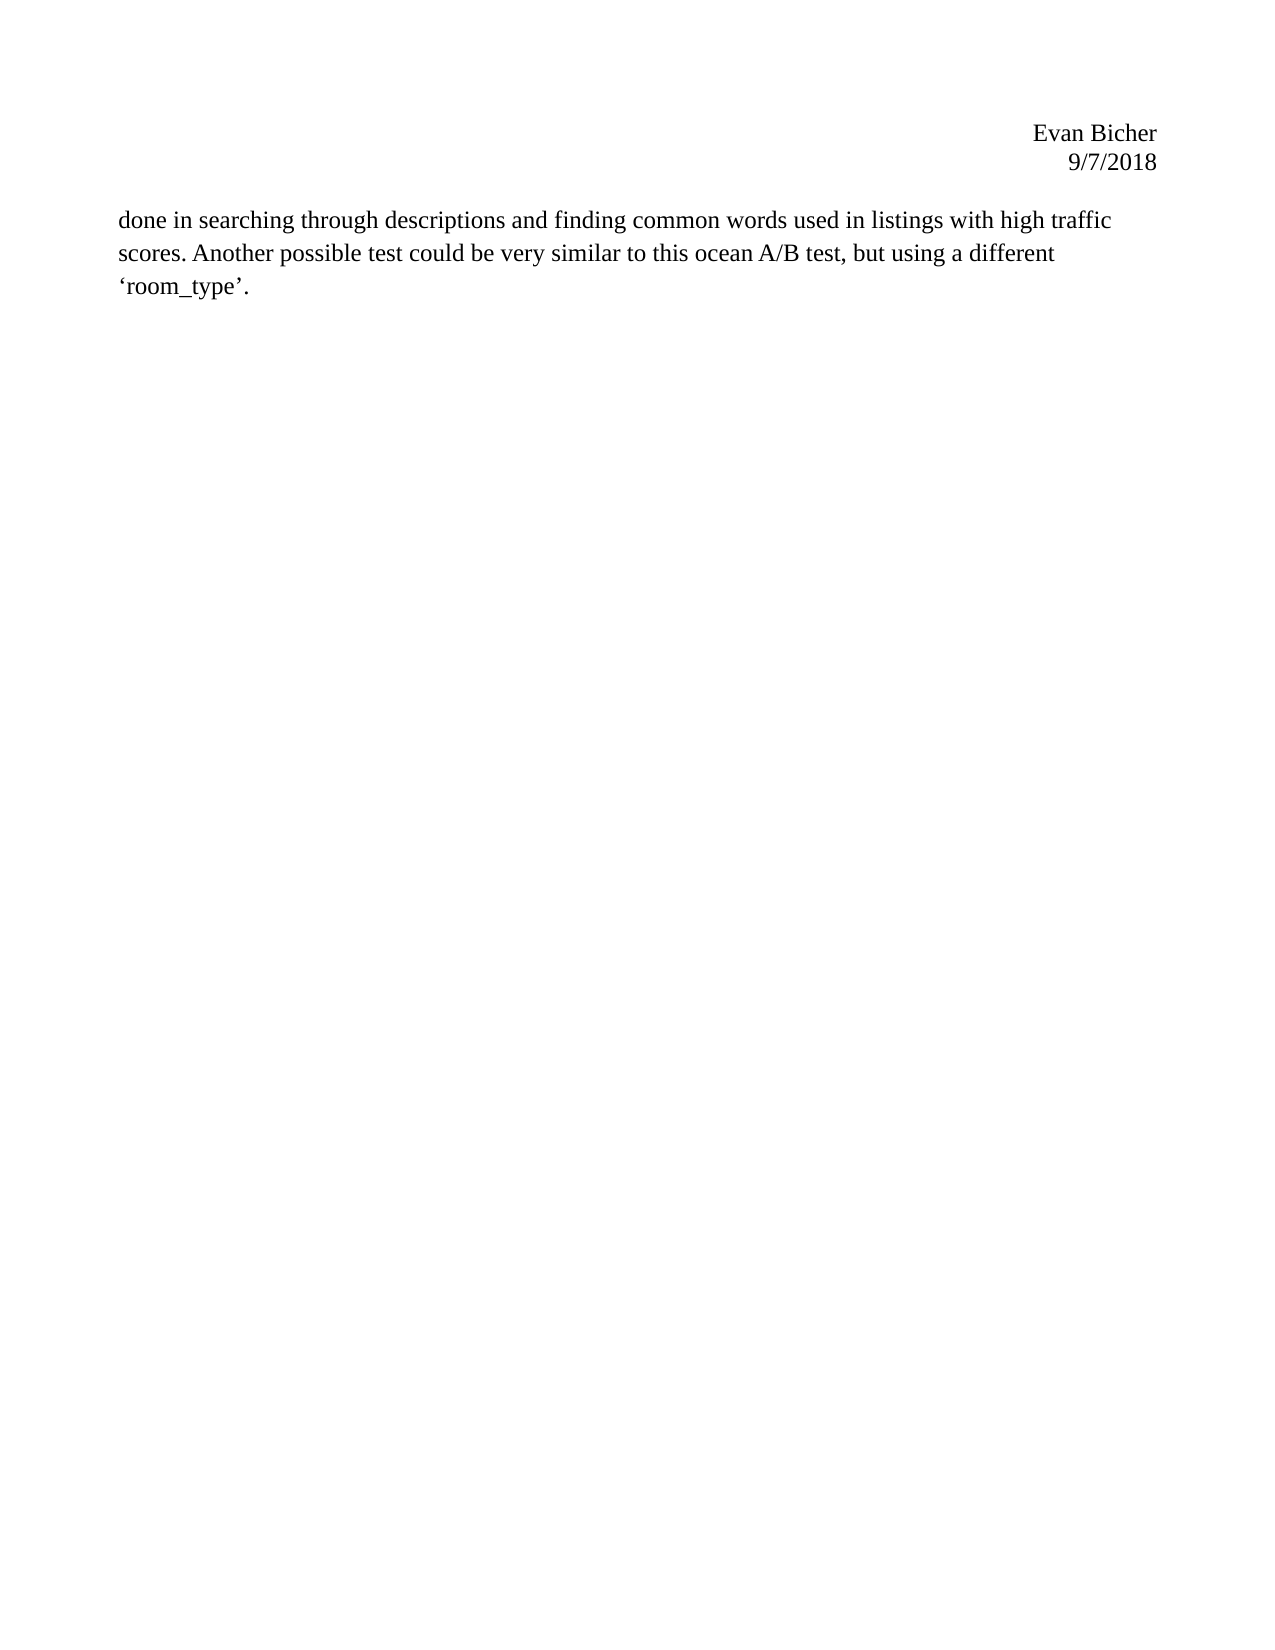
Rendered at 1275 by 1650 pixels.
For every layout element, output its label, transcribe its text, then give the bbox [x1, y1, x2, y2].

text done in searching through descriptions and finding common words used in listings with high traffic scores. Another possible test could be very similar to this ocean A/B test, but using a different ‘room_type’. [118, 205, 1157, 300]
